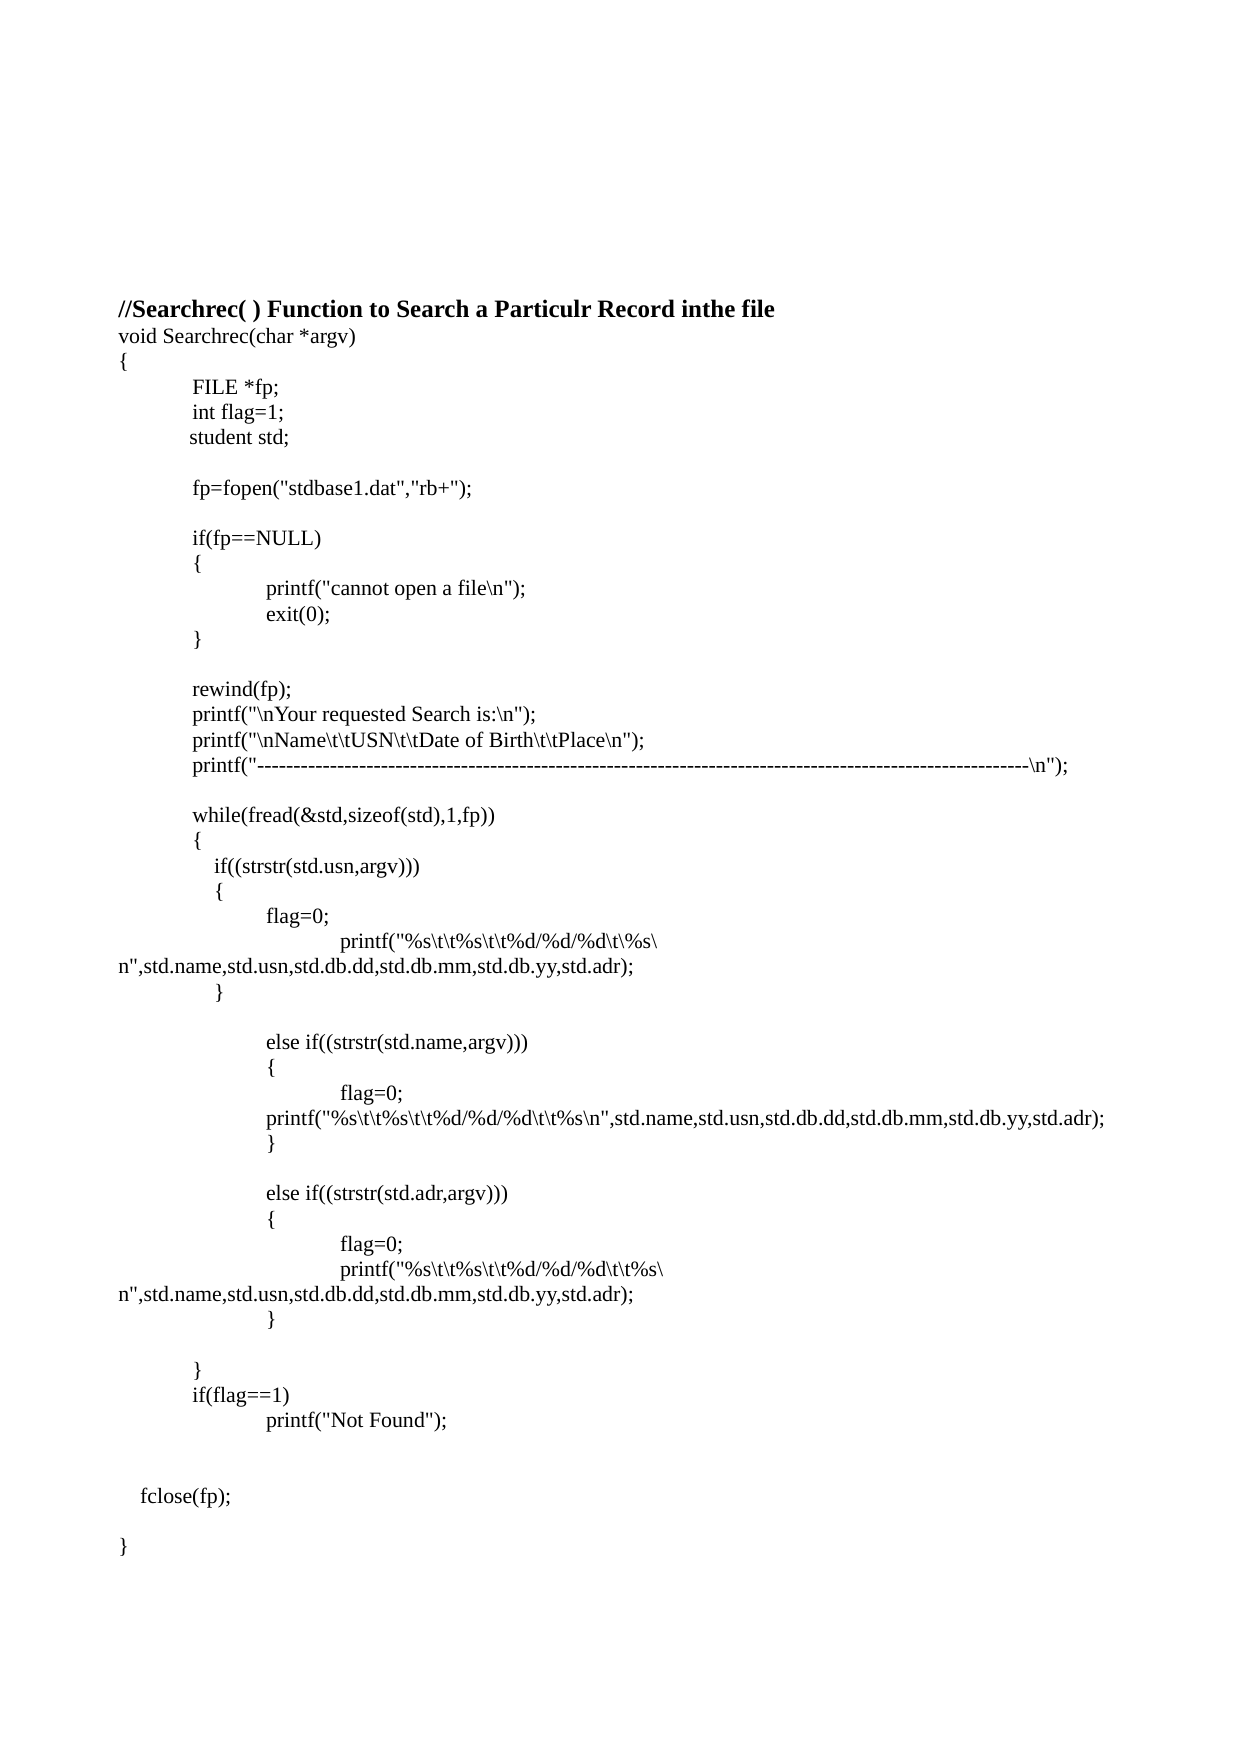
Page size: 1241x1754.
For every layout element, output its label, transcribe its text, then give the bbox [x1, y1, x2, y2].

text printf("%s\t\t%s\t\t%d/%d/%d\t\t%s\n",std.name,std.usn,std.db.dd,std.db.mm,std.db.yy,std.adr); [118, 1256, 1122, 1306]
text printf("%s\t\t%s\t\t%d/%d/%d\t\%s\n",std.name,std.usn,std.db.dd,std.db.mm,std.db.yy,std.adr); [118, 928, 1122, 979]
text student std; [118, 424, 1122, 449]
text printf("%s\t\t%s\t\t%d/%d/%d\t\t%s\n",std.name,std.usn,std.db.dd,std.db.mm,std.db.yy,std.adr); [118, 1105, 1122, 1130]
text printf("Not Found"); [118, 1407, 1122, 1432]
text if(flag==1) [118, 1382, 1122, 1407]
text } [118, 626, 1122, 651]
text fclose(fp); [118, 1483, 1122, 1508]
text flag=0; [118, 1231, 1122, 1256]
text flag=0; [118, 1079, 1122, 1105]
text rewind(fp); [118, 676, 1122, 701]
text } [118, 1533, 1122, 1558]
text if(fp==NULL) [118, 525, 1122, 550]
text if((strstr(std.usn,argv))) [118, 853, 1122, 878]
text FILE *fp; [118, 374, 1122, 399]
text } [118, 979, 1122, 1004]
text } [118, 1357, 1122, 1382]
text } [118, 1306, 1122, 1332]
text else if((strstr(std.name,argv))) [118, 1029, 1122, 1054]
text { [118, 550, 1122, 575]
text printf("cannot open a file\n"); [118, 575, 1122, 601]
text while(fread(&std,sizeof(std),1,fp)) [118, 802, 1122, 827]
text printf("----------------------------------------------------------------------------------------------------------\n"); [118, 752, 1122, 777]
text flag=0; [118, 903, 1122, 928]
text printf("\nYour requested Search is:\n"); [118, 701, 1122, 727]
text fp=fopen("stdbase1.dat","rb+"); [118, 474, 1122, 500]
text { [118, 827, 1122, 853]
text { [118, 878, 1122, 903]
text { [118, 1054, 1122, 1079]
text else if((strstr(std.adr,argv))) [118, 1180, 1122, 1206]
text { [118, 348, 1122, 374]
text } [118, 1130, 1122, 1155]
text //Searchrec( ) Function to Search a Particulr Record inthe file [118, 294, 1122, 323]
text exit(0); [118, 601, 1122, 626]
text { [118, 1206, 1122, 1231]
text void Searchrec(char *argv) [118, 323, 1122, 348]
text int flag=1; [118, 399, 1122, 424]
text printf("\nName\t\tUSN\t\tDate of Birth\t\tPlace\n"); [118, 727, 1122, 752]
